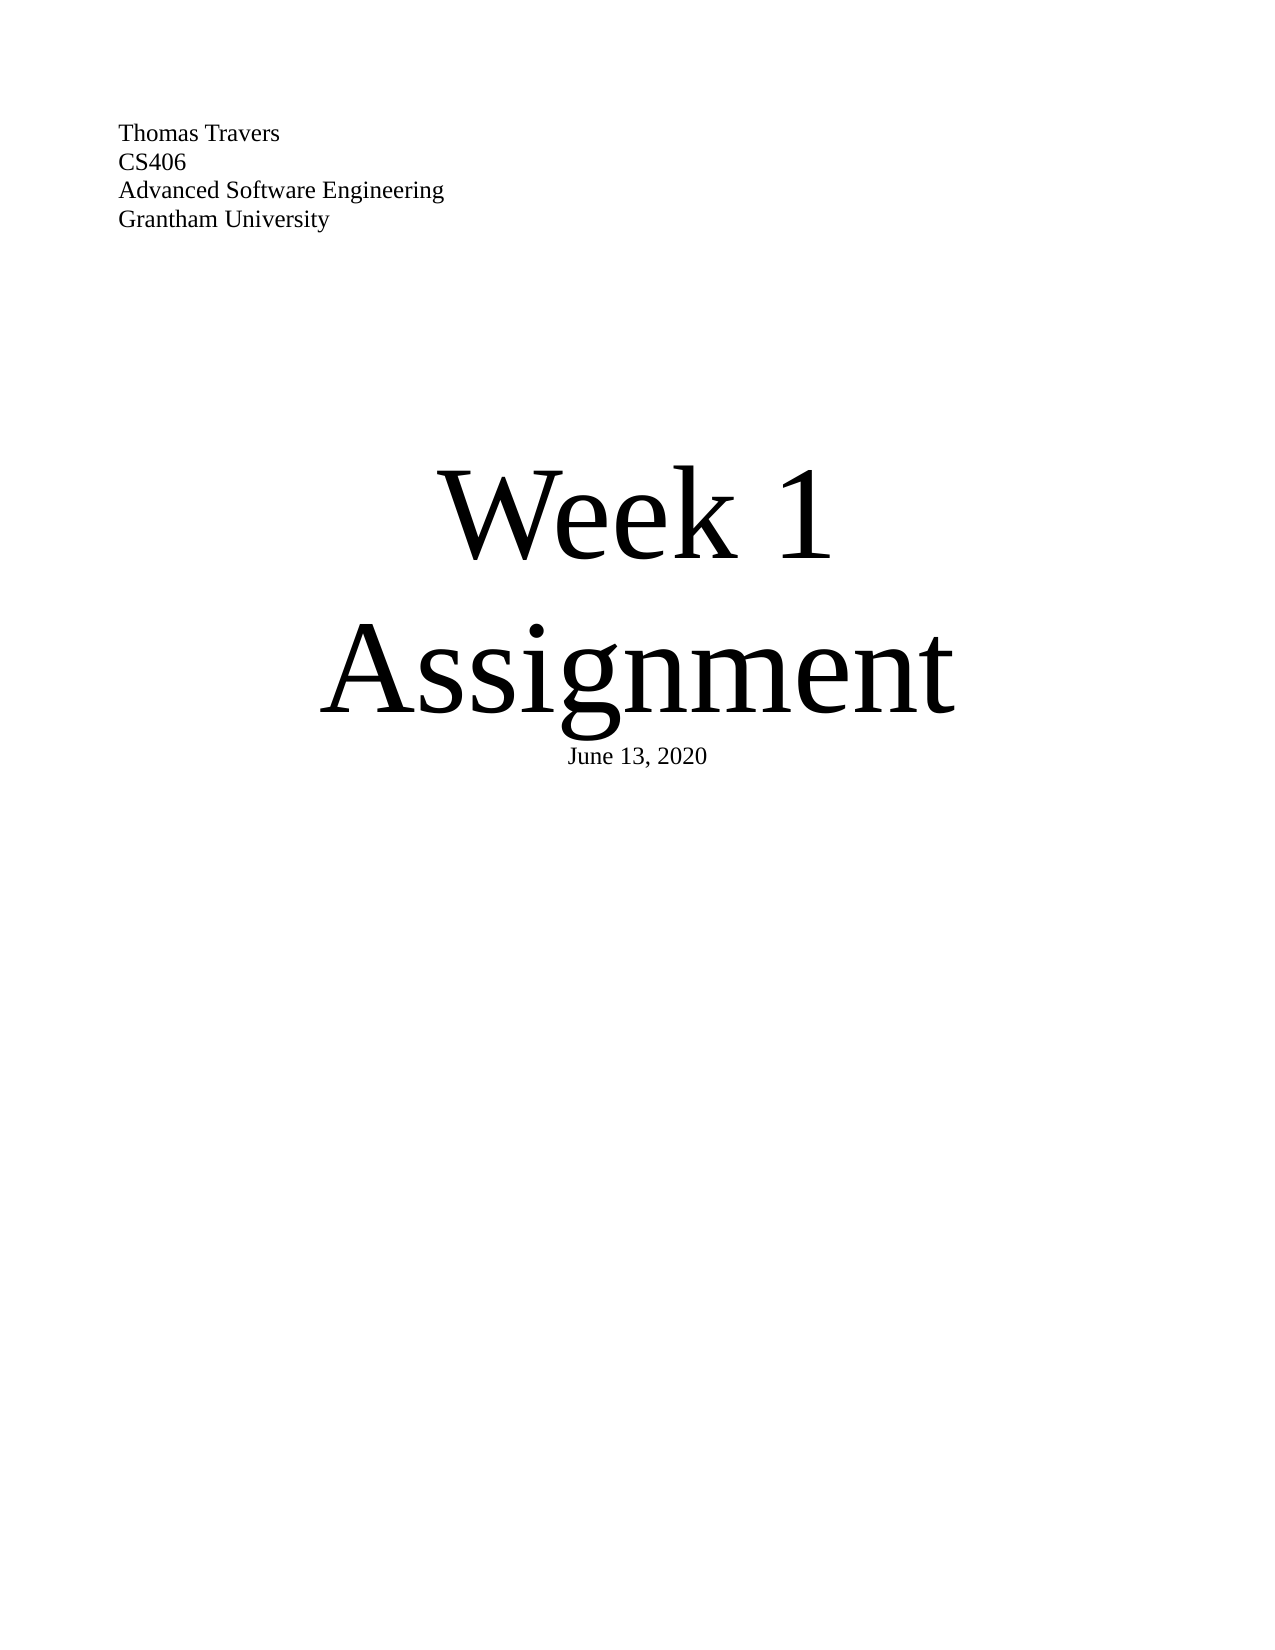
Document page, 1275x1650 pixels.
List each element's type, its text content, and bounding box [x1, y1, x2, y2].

text Thomas Travers [118, 118, 1157, 147]
text Week 1 Assignment [118, 434, 1157, 741]
text Advanced Software Engineering [118, 176, 1157, 204]
text Grantham University [118, 204, 1157, 233]
text June 13, 2020 [118, 741, 1157, 770]
text CS406 [118, 147, 1157, 176]
